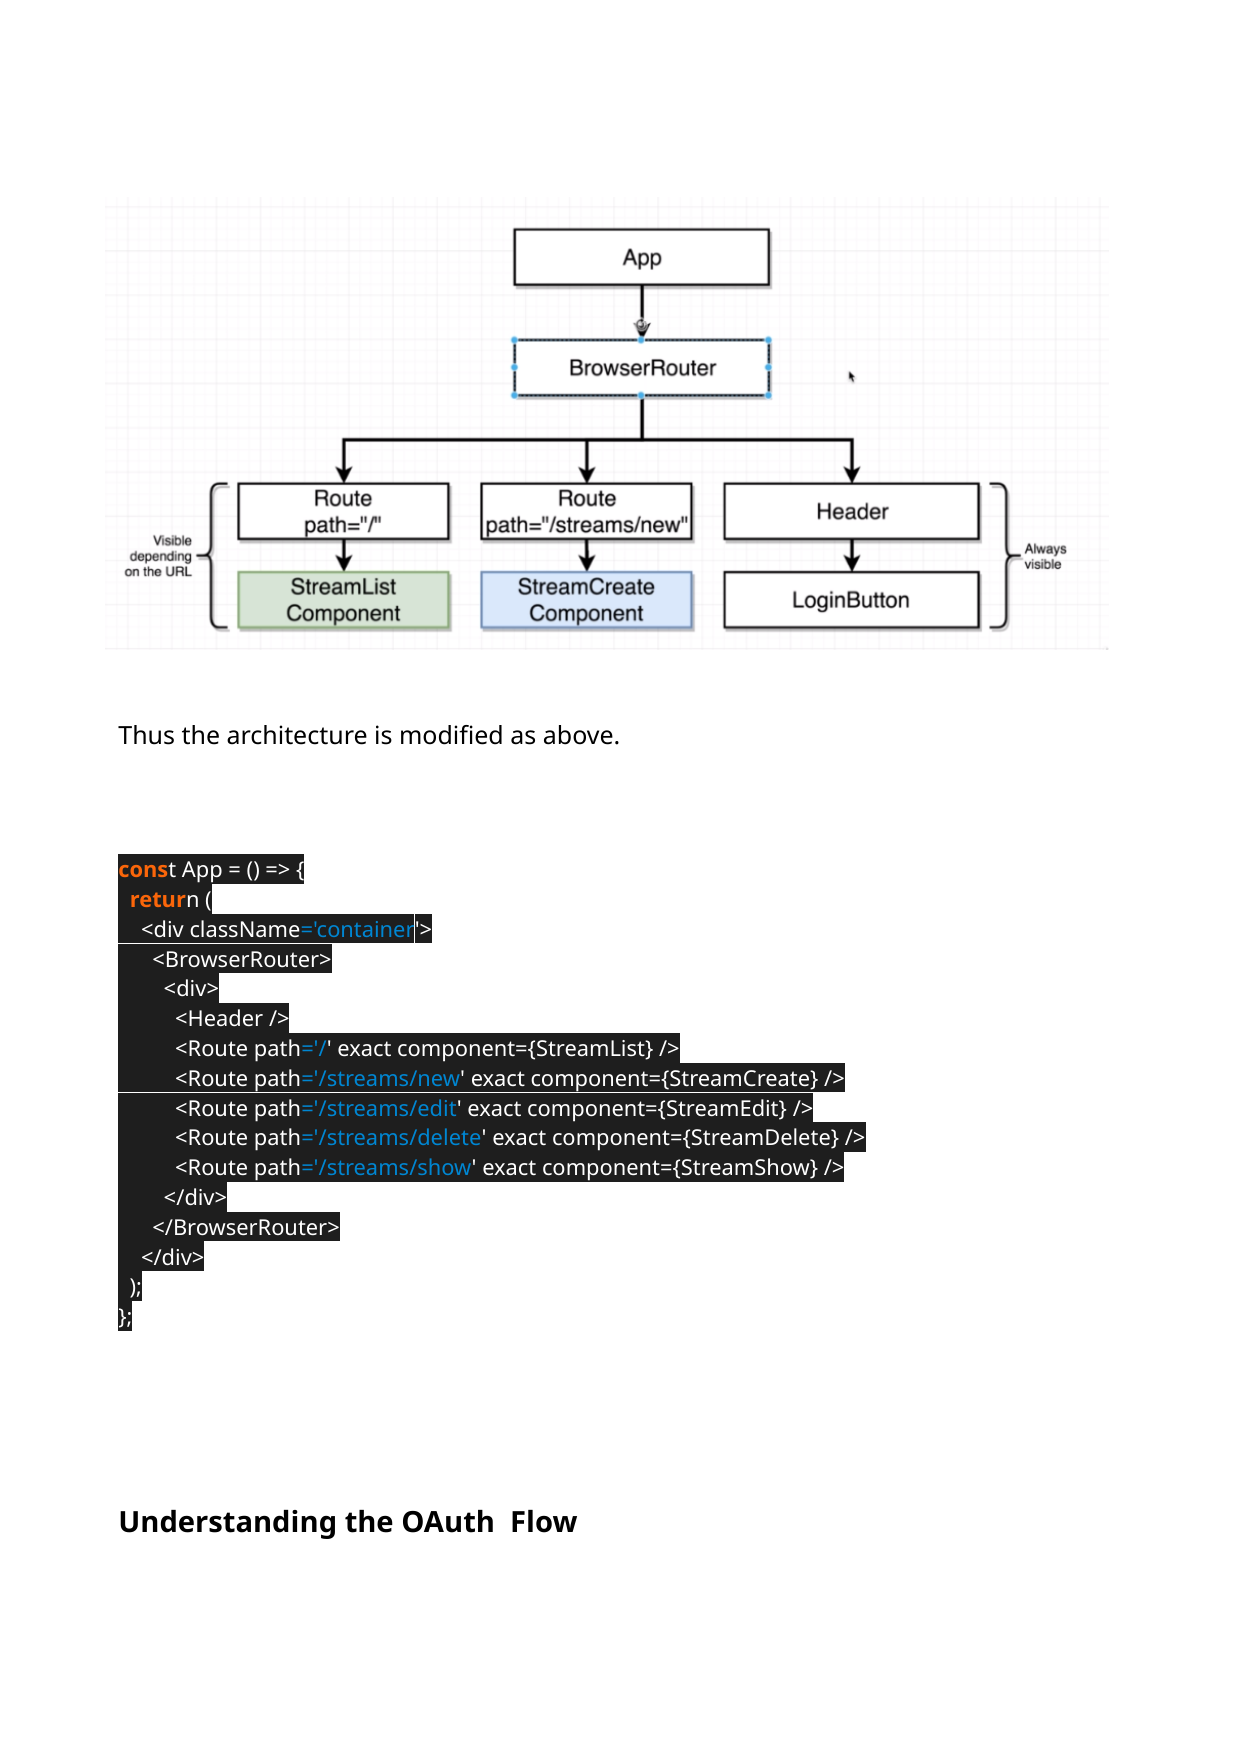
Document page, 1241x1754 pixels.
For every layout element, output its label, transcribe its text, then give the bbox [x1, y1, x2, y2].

text </BrowserRouter> [118, 1212, 1122, 1241]
text <div className='container'> [118, 914, 1122, 943]
text }; [118, 1301, 1122, 1331]
text <div> [118, 973, 1122, 1003]
text </div> [118, 1182, 1122, 1212]
text <BrowserRouter> [118, 943, 1122, 973]
text <Route path='/streams/new' exact component={StreamCreate} /> [118, 1063, 1122, 1092]
text const App = () => { [118, 854, 1122, 884]
text return ( [118, 884, 1122, 914]
text <Route path='/streams/show' exact component={StreamShow} /> [118, 1152, 1122, 1182]
text <Route path='/' exact component={StreamList} /> [118, 1033, 1122, 1063]
text <Route path='/streams/edit' exact component={StreamEdit} /> [118, 1092, 1122, 1122]
picture [105, 197, 1109, 650]
text <Header /> [118, 1003, 1122, 1033]
text Understanding the OAuth Flow [118, 1501, 1122, 1541]
text ); [118, 1271, 1122, 1301]
text Thus the architecture is modified as above. [118, 718, 1122, 820]
text </div> [118, 1241, 1122, 1271]
text <Route path='/streams/delete' exact component={StreamDelete} /> [118, 1122, 1122, 1152]
